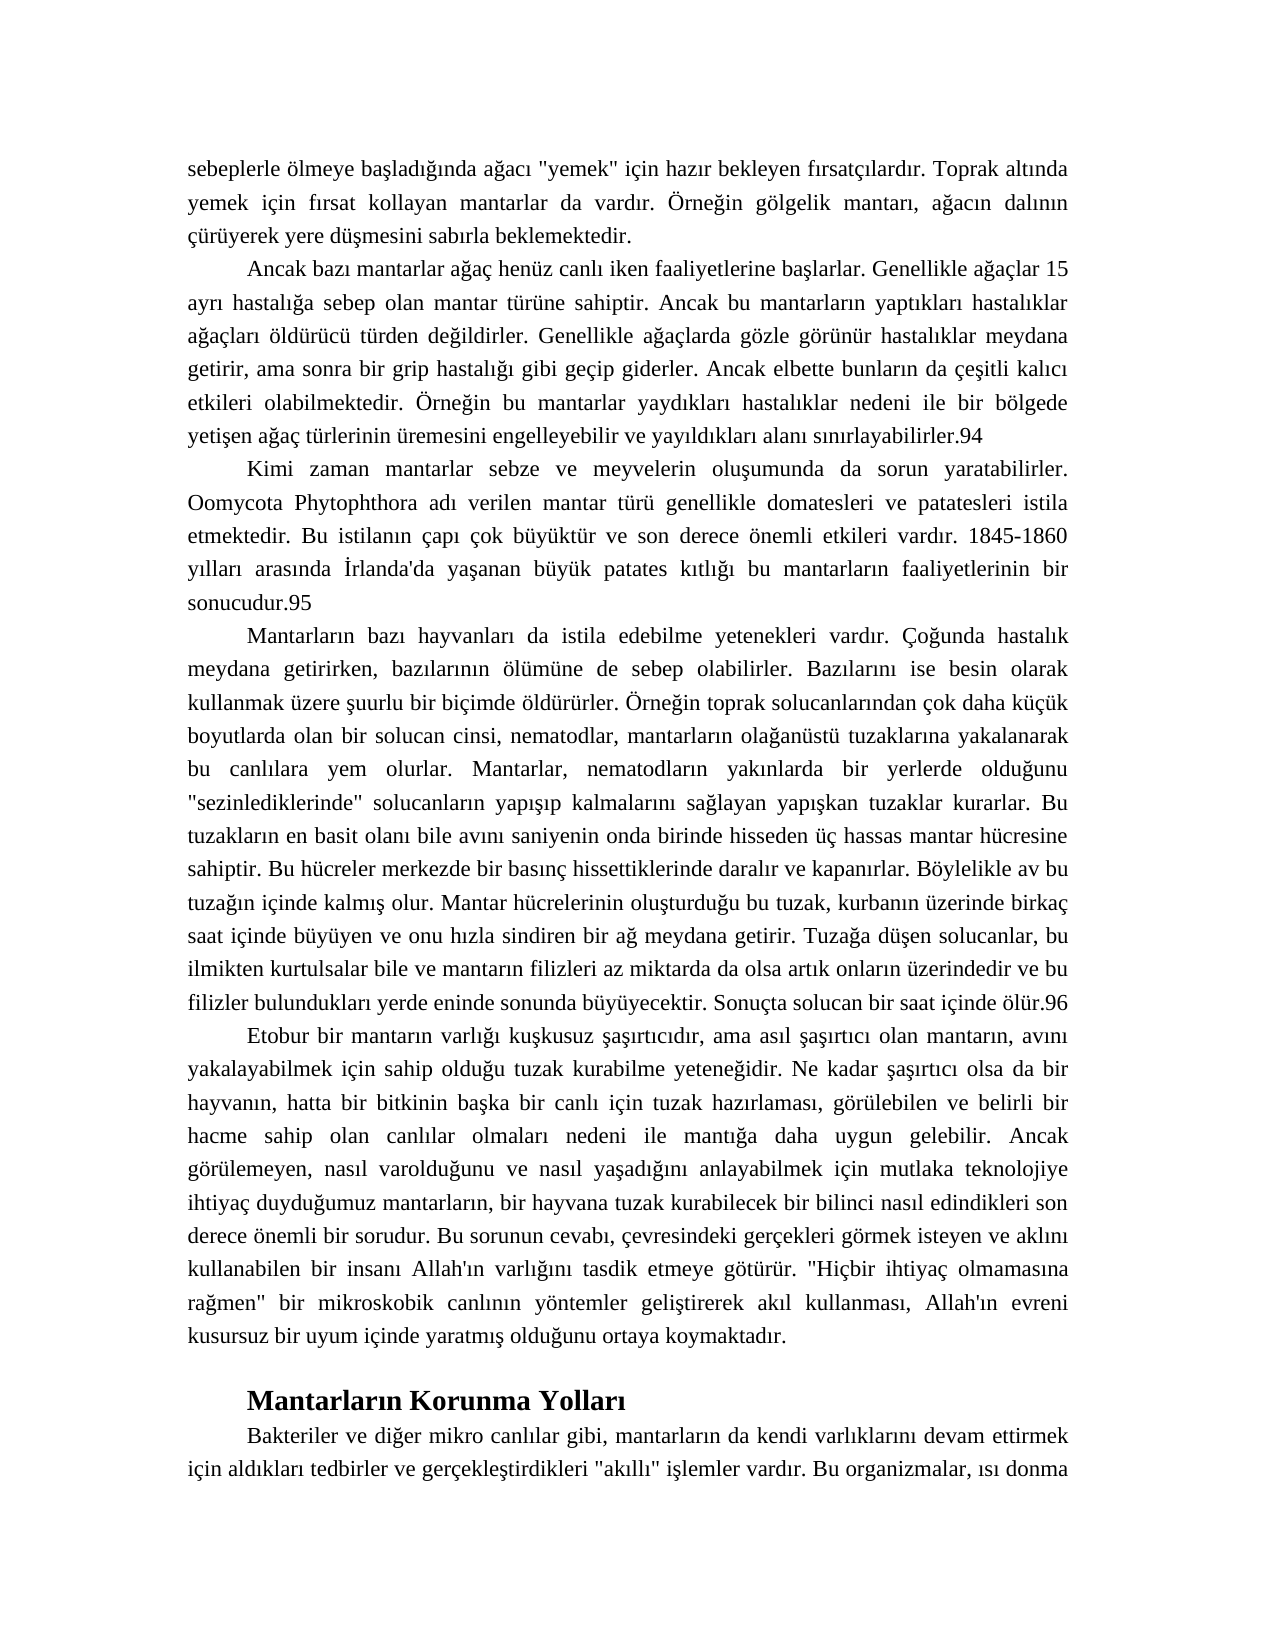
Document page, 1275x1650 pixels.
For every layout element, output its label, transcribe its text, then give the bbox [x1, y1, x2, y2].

text sebeplerle ölmeye başladığında ağacı "yemek" için hazır bekleyen fırsatçılardır. Toprak altında yemek için fırsat kollayan mantarlar da vardır. Örneğin gölgelik mantarı, ağacın dalının çürüyerek yere düşmesini sabırla beklemektedir. [187, 150, 1070, 250]
text Kimi zaman mantarlar sebze ve meyvelerin oluşumunda da sorun yaratabilirler. Oomycota Phytophthora adı verilen mantar türü genellikle domatesleri ve patatesleri istila etmektedir. Bu istilanın çapı çok büyüktür ve son derece önemli etkileri vardır. 1845-1860 yılları arasında İrlanda'da yaşanan büyük patates kıtlığı bu mantarların faaliyetlerinin bir sonucudur.95 [187, 450, 1070, 617]
text Mantarların Korunma Yolları [187, 1383, 1070, 1417]
text Etobur bir mantarın varlığı kuşkusuz şaşırtıcıdır, ama asıl şaşırtıcı olan mantarın, avını yakalayabilmek için sahip olduğu tuzak kurabilme yeteneğidir. Ne kadar şaşırtıcı olsa da bir hayvanın, hatta bir bitkinin başka bir canlı için tuzak hazırlaması, görülebilen ve belirli bir hacme sahip olan canlılar olmaları nedeni ile mantığa daha uygun gelebilir. Ancak görülemeyen, nasıl varolduğunu ve nasıl yaşadığını anlayabilmek için mutlaka teknolojiye ihtiyaç duyduğumuz mantarların, bir hayvana tuzak kurabilecek bir bilinci nasıl edindikleri son derece önemli bir sorudur. Bu sorunun cevabı, çevresindeki gerçekleri görmek isteyen ve aklını kullanabilen bir insanı Allah'ın varlığını tasdik etmeye götürür. "Hiçbir ihtiyaç olmamasına rağmen" bir mikroskobik canlının yöntemler geliştirerek akıl kullanması, Allah'ın evreni kusursuz bir uyum içinde yaratmış olduğunu ortaya koymaktadır. [187, 1017, 1070, 1350]
text Mantarların bazı hayvanları da istila edebilme yetenekleri vardır. Çoğunda hastalık meydana getirirken, bazılarının ölümüne de sebep olabilirler. Bazılarını ise besin olarak kullanmak üzere şuurlu bir biçimde öldürürler. Örneğin toprak solucanlarından çok daha küçük boyutlarda olan bir solucan cinsi, nematodlar, mantarların olağanüstü tuzaklarına yakalanarak bu canlılara yem olurlar. Mantarlar, nematodların yakınlarda bir yerlerde olduğunu "sezinlediklerinde" solucanların yapışıp kalmalarını sağlayan yapışkan tuzaklar kurarlar. Bu tuzakların en basit olanı bile avını saniyenin onda birinde hisseden üç hassas mantar hücresine sahiptir. Bu hücreler merkezde bir basınç hissettiklerinde daralır ve kapanırlar. Böylelikle av bu tuzağın içinde kalmış olur. Mantar hücrelerinin oluşturduğu bu tuzak, kurbanın üzerinde birkaç saat içinde büyüyen ve onu hızla sindiren bir ağ meydana getirir. Tuzağa düşen solucanlar, bu ilmikten kurtulsalar bile ve mantarın filizleri az miktarda da olsa artık onların üzerindedir ve bu filizler bulundukları yerde eninde sonunda büyüyecektir. Sonuçta solucan bir saat içinde ölür.96 [187, 617, 1070, 1017]
text Bakteriler ve diğer mikro canlılar gibi, mantarların da kendi varlıklarını devam ettirmek için aldıkları tedbirler ve gerçekleştirdikleri "akıllı" işlemler vardır. Bu organizmalar, ısı donma [187, 1417, 1070, 1483]
text Ancak bazı mantarlar ağaç henüz canlı iken faaliyetlerine başlarlar. Genellikle ağaçlar 15 ayrı hastalığa sebep olan mantar türüne sahiptir. Ancak bu mantarların yaptıkları hastalıklar ağaçları öldürücü türden değildirler. Genellikle ağaçlarda gözle görünür hastalıklar meydana getirir, ama sonra bir grip hastalığı gibi geçip giderler. Ancak elbette bunların da çeşitli kalıcı etkileri olabilmektedir. Örneğin bu mantarlar yaydıkları hastalıklar nedeni ile bir bölgede yetişen ağaç türlerinin üremesini engelleyebilir ve yayıldıkları alanı sınırlayabilirler.94 [187, 250, 1070, 450]
